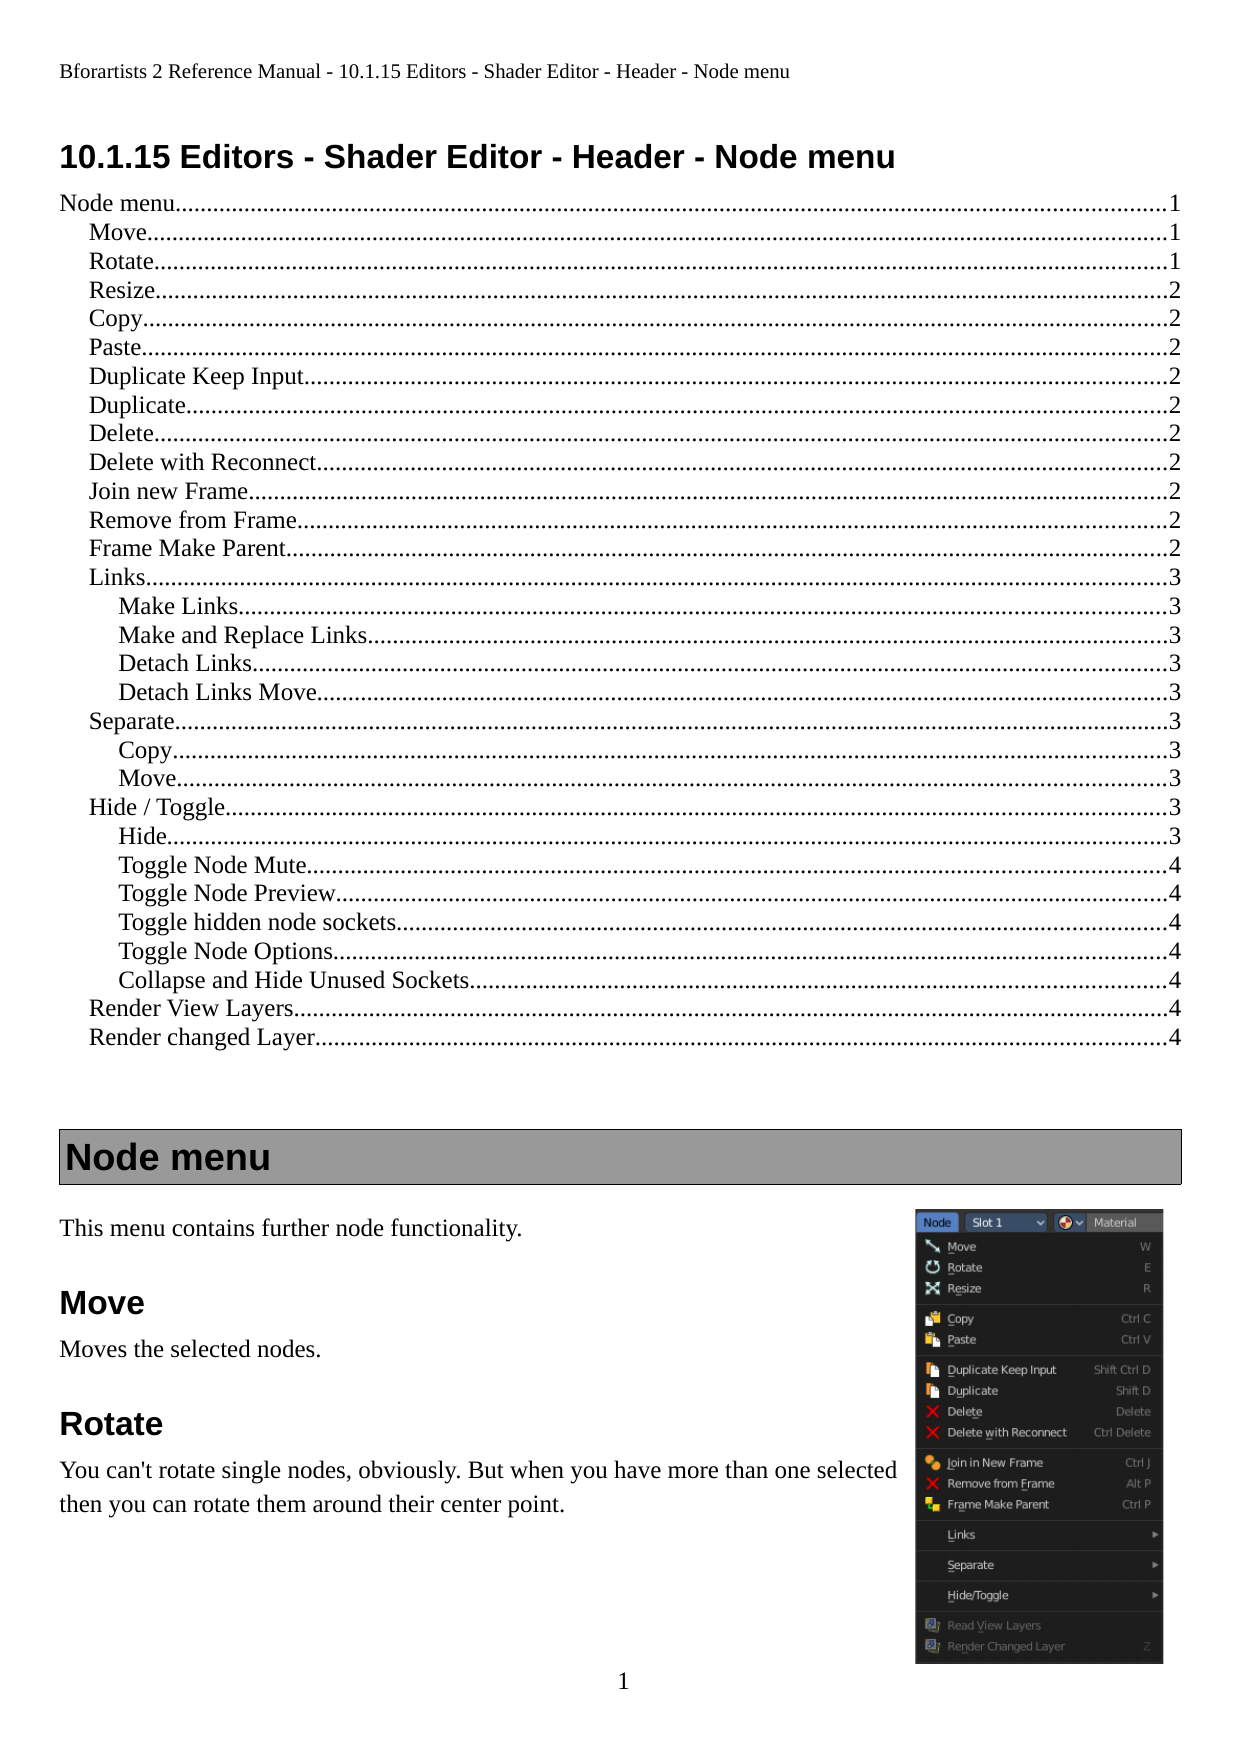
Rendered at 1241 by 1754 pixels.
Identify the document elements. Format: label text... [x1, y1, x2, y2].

text Delete with Reconnect 2 [88, 447, 1181, 476]
text Frame Make Parent 2 [88, 533, 1181, 562]
text Make and Replace Links 3 [118, 620, 1181, 648]
text Move 1 [88, 217, 1181, 246]
text Make Links 3 [118, 591, 1181, 620]
text Hide 3 [118, 821, 1181, 850]
text Separate 3 [88, 706, 1181, 735]
subtitle [1164, 1404, 1181, 1442]
text Copy 2 [88, 303, 1181, 332]
text Render changed Layer 4 [88, 1022, 1181, 1051]
text Rotate 1 [88, 246, 1181, 275]
text Join new Frame 2 [88, 476, 1181, 505]
text Toggle hidden node sockets 4 [118, 907, 1181, 936]
subtitle Rotate [59, 1404, 915, 1442]
text Copy 3 [118, 735, 1181, 763]
text Remove from Frame 2 [88, 505, 1181, 533]
text Detach Links 3 [118, 648, 1181, 677]
text Render View Layers 4 [88, 993, 1181, 1022]
text Toggle Node Preview 4 [118, 878, 1181, 907]
text Moves the selected nodes. [59, 1334, 915, 1363]
text Hide / Toggle 3 [88, 792, 1181, 821]
text Links 3 [88, 562, 1181, 591]
text Delete 2 [88, 418, 1181, 447]
text Duplicate Keep Input 2 [88, 361, 1181, 390]
text This menu contains further node functionality. [59, 1213, 915, 1242]
text Toggle Node Mute 4 [118, 850, 1181, 878]
text You can't rotate single nodes, obviously. But when you have more than one selected then you can rotate them around their center point. [59, 1455, 915, 1518]
subtitle Move [59, 1283, 915, 1321]
table_header Node menu [60, 1130, 1181, 1184]
text Collapse and Hide Unused Sockets 4 [118, 965, 1181, 993]
text Paste 2 [88, 332, 1181, 361]
text Toggle Node Options 4 [118, 936, 1181, 965]
text Duplicate 2 [88, 390, 1181, 418]
picture [915, 1209, 1164, 1664]
subtitle 10.1.15 Editors - Shader Editor - Header - Node menu [59, 138, 1181, 176]
text Resize 2 [88, 275, 1181, 303]
text Detach Links Move 3 [118, 677, 1181, 706]
subtitle [1164, 1283, 1181, 1321]
text Node menu 1 [59, 188, 1181, 217]
text Move 3 [118, 763, 1181, 792]
